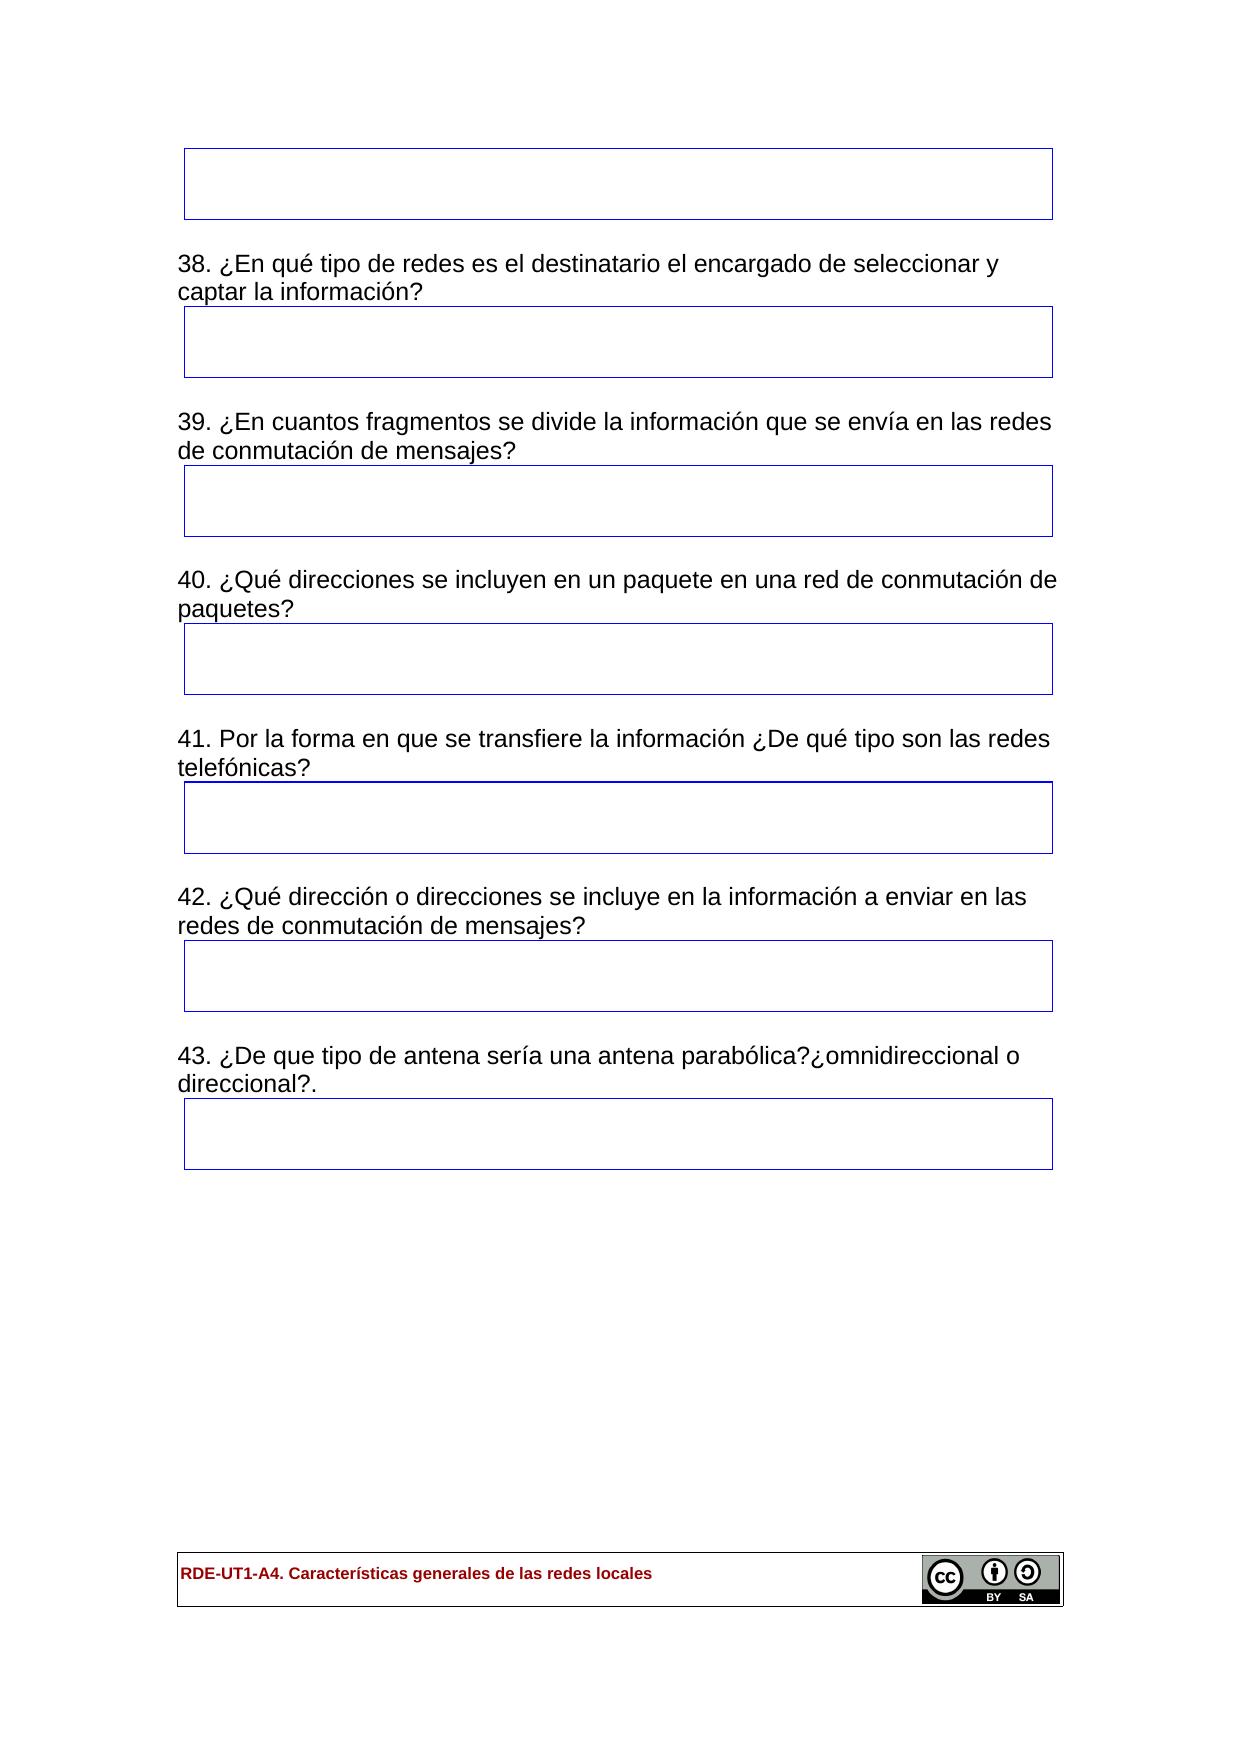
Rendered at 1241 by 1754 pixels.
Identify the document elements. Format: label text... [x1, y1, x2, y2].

table_header [185, 466, 1052, 536]
table_header [185, 624, 1052, 694]
table_header [185, 1099, 1052, 1169]
table_header [185, 941, 1052, 1011]
text 43. ¿De que tipo de antena sería una antena parabólica?¿omnidireccional o direccional?. [177, 1041, 1063, 1098]
text 42. ¿Qué dirección o direcciones se incluye en la información a enviar en las redes de conmutación de mensajes? [177, 882, 1063, 940]
text 41. Por la forma en que se transfiere la información ¿De qué tipo son las redes telefónicas? [177, 724, 1063, 781]
text 38. ¿En qué tipo de redes es el destinatario el encargado de seleccionar y captar la información? [177, 248, 1063, 306]
text 40. ¿Qué direcciones se incluyen en un paquete en una red de conmutación de paquetes? [177, 565, 1063, 623]
table_header [185, 307, 1052, 377]
text 39. ¿En cuantos fragmentos se divide la información que se envía en las redes de conmutación de mensajes? [177, 407, 1063, 464]
table_header [185, 149, 1052, 219]
picture [922, 1555, 1060, 1604]
table_header [185, 783, 1052, 852]
